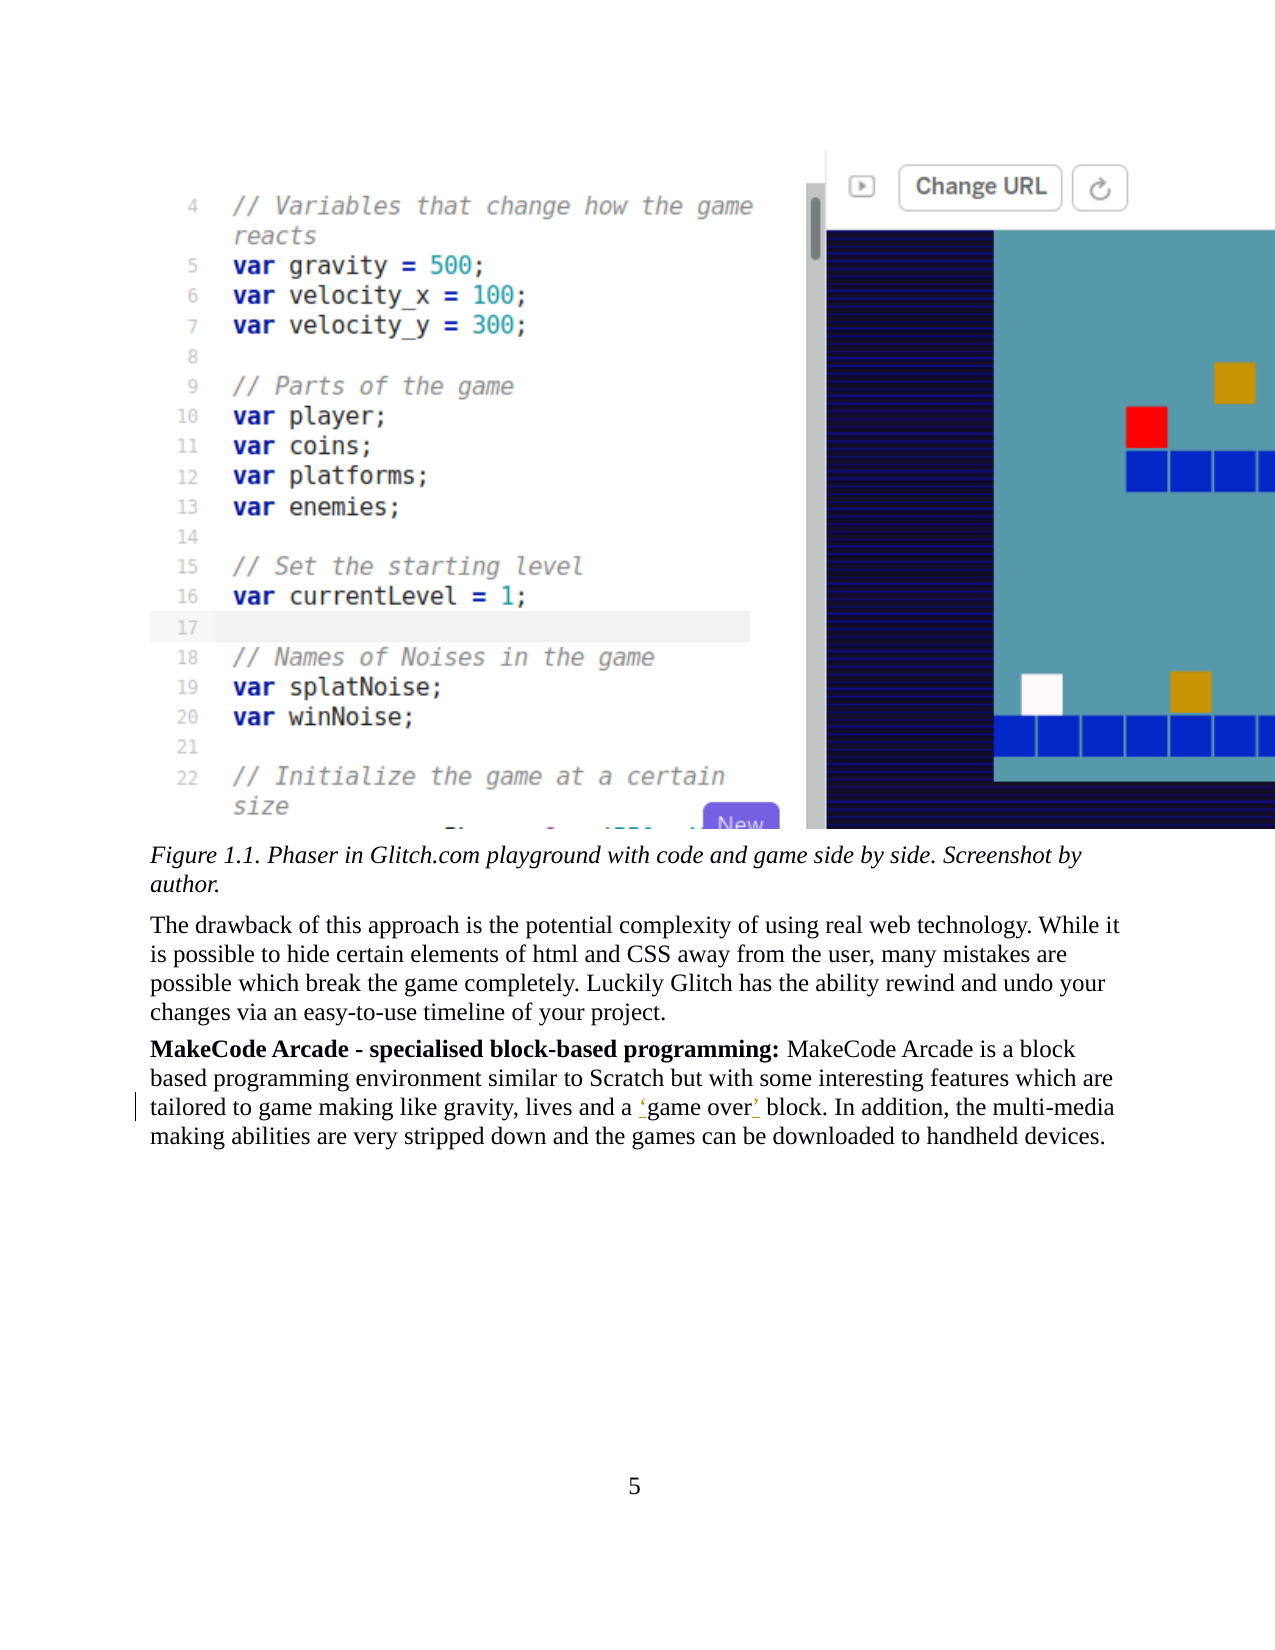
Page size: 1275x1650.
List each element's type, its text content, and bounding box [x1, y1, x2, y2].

text The drawback of this approach is the potential complexity of using real web technology. While it is possible to hide certain elements of html and CSS away from the user, many mistakes are possible which break the game completely. Luckily Glitch has the ability rewind and undo your changes via an easy-to-use timeline of your project. [150, 911, 1125, 1026]
picture [150, 150, 1275, 829]
text MakeCode Arcade - specialised block-based programming: MakeCode Arcade is a block based programming environment similar to Scratch but with some interesting features which are tailored to game making like gravity, lives and a ‘game over’ block. In addition, the multi-media making abilities are very stripped down and the games can be downloaded to handheld devices. [150, 1034, 1125, 1149]
text Figure 1.1. Phaser in Glitch.com playground with code and game side by side. Screenshot by author. [150, 841, 1125, 898]
